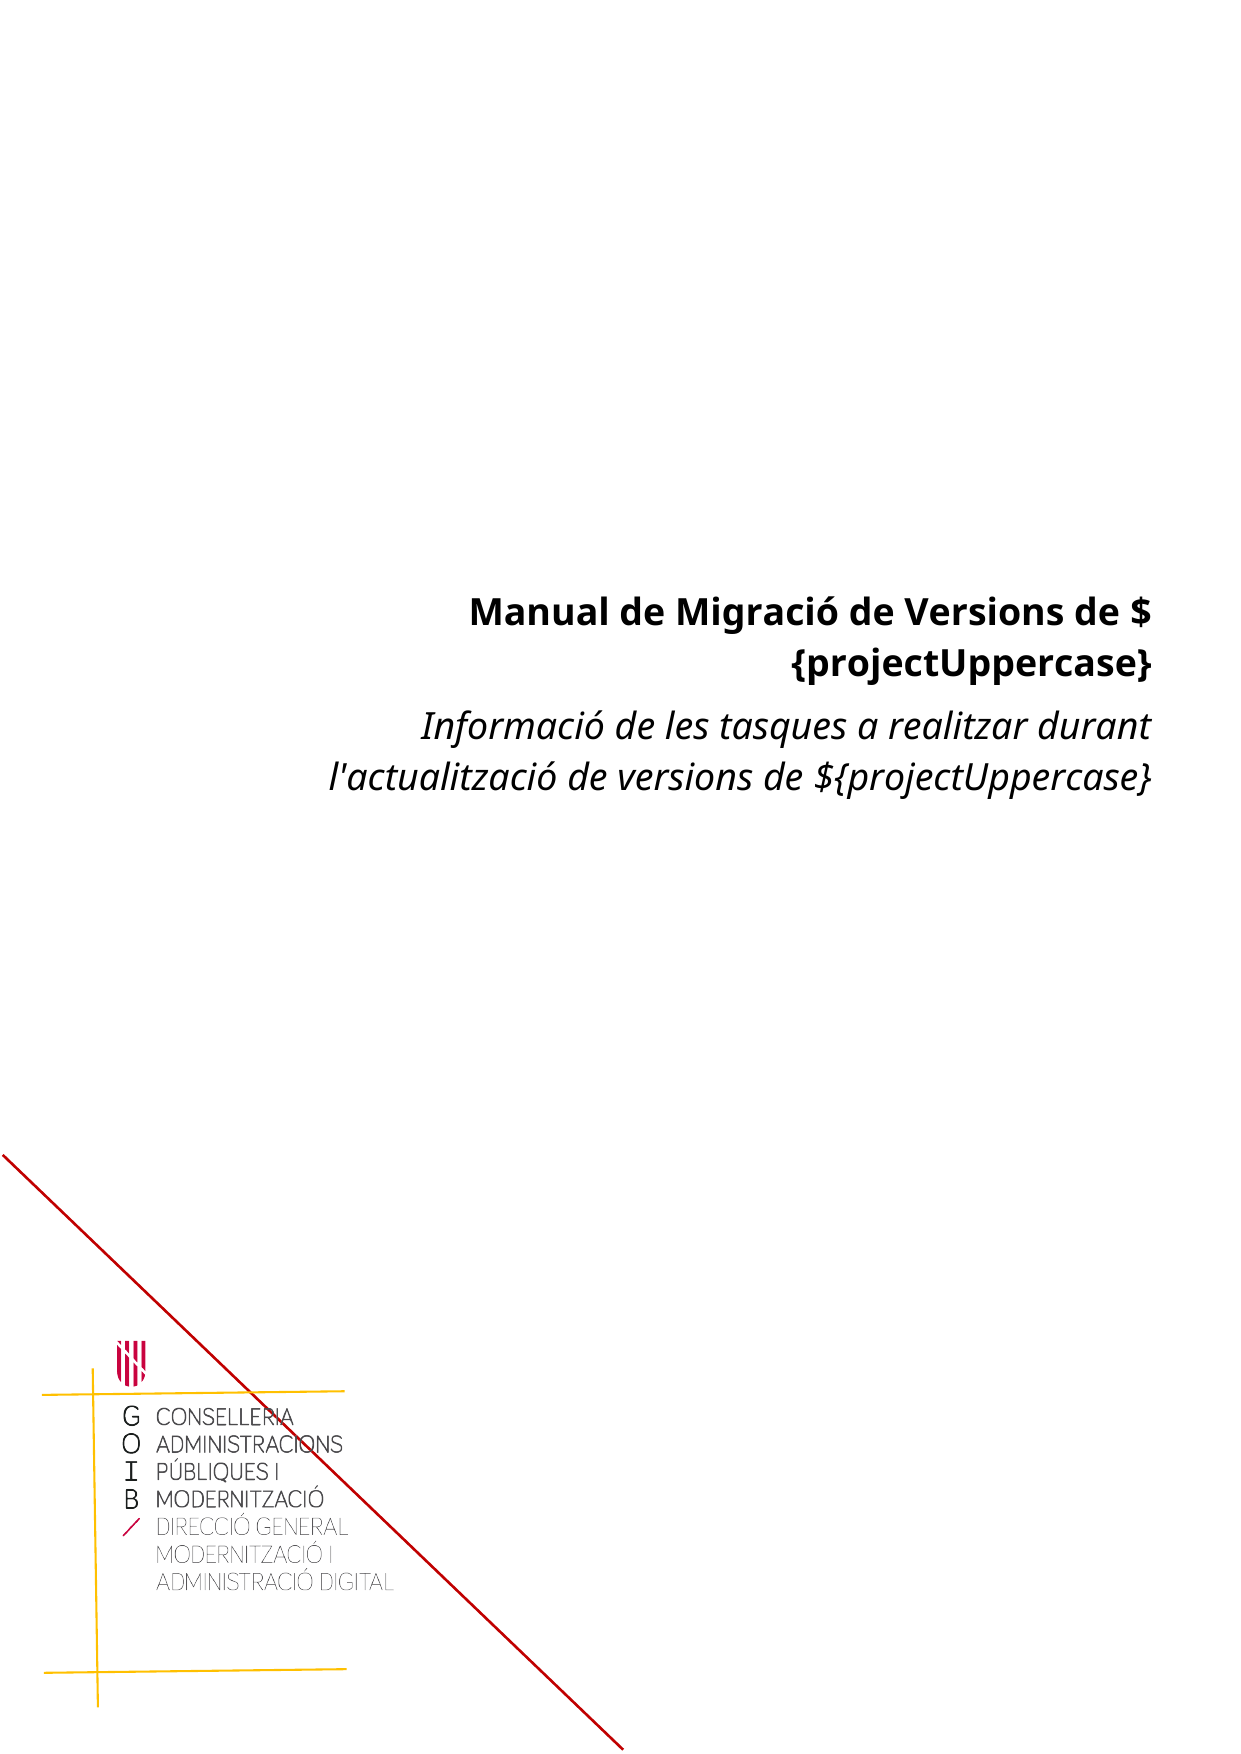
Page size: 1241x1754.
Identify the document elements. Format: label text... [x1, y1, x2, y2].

picture [82, 1303, 422, 1623]
text Informació de les tasques a realitzar durant l'actualització de versions de ${projectUppercase} [266, 699, 1152, 802]
text Manual de Migració de Versions de ${projectUppercase} [266, 586, 1152, 688]
